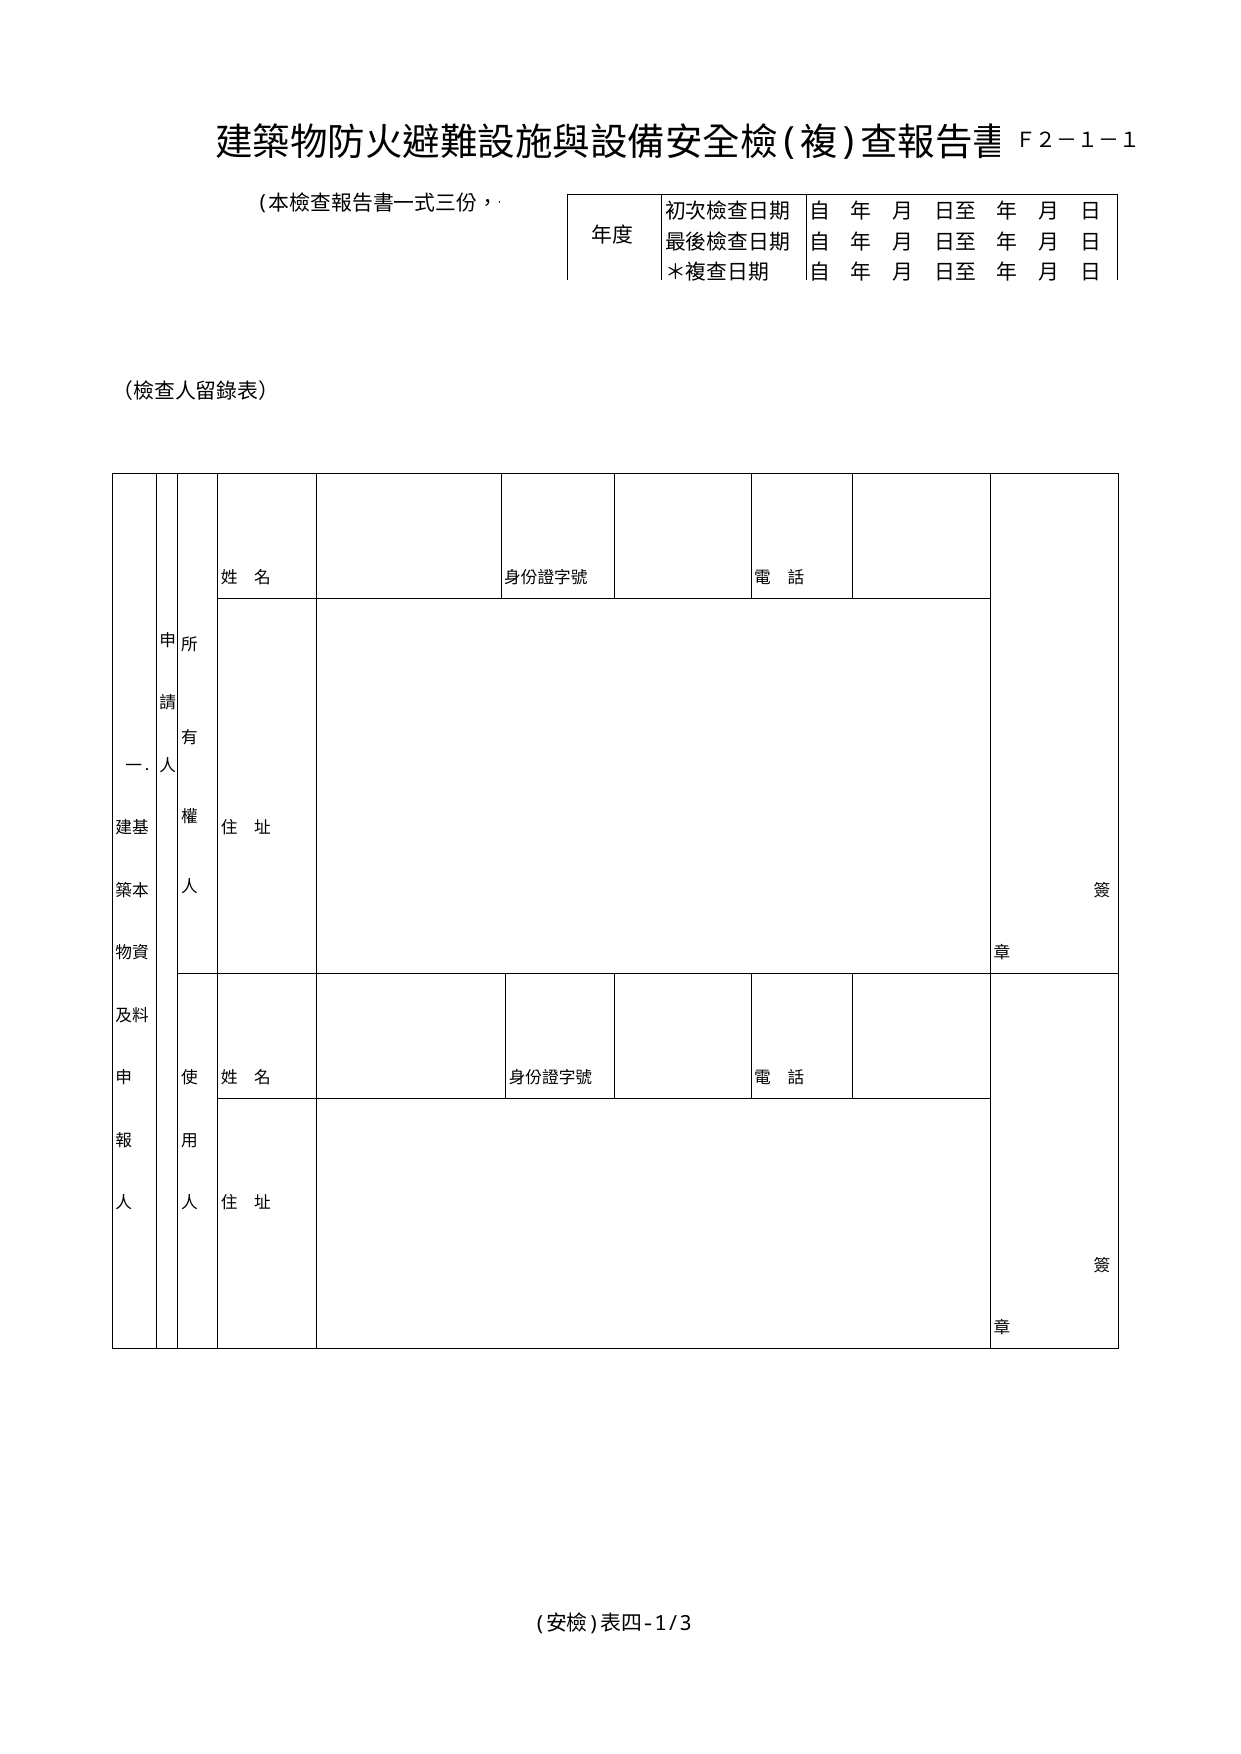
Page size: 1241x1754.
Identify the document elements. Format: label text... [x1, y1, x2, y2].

text （檢查人留錄表） [112, 347, 1113, 410]
text 建築物防火避難設施與設備安全檢(複)查報告書 [112, 97, 1162, 172]
text (本檢查報告書一式三份，一份向主管機關申報，申報人、檢查人各留錄一份) [112, 160, 1137, 280]
table_cell [615, 974, 751, 1097]
table_cell 姓 名 [218, 974, 316, 1097]
table_cell 簽章 [991, 974, 1118, 1347]
table_header 姓 名 [218, 474, 316, 597]
table_cell [317, 974, 505, 1097]
table_header 所 有 權 人 [178, 474, 217, 972]
table_header 年度 [568, 195, 661, 280]
table_cell 使 用 人 [178, 974, 217, 1347]
table_cell 住 址 [218, 1099, 316, 1347]
table_cell 電 話 [752, 974, 852, 1097]
table_header 身份證字號 [502, 474, 614, 597]
table_header [615, 474, 751, 597]
table_cell [317, 1099, 990, 1347]
text Ｆ２－１－１ [1015, 124, 1147, 154]
table_header 一. 建基 築本 物資 及料 申 報 人 [113, 474, 156, 1347]
table_header [853, 474, 990, 597]
table_header 初次檢查日期 最後檢查日期 ＊複查日期 [662, 195, 806, 280]
table_header 自 年 月 日至 年 月 日 自 年 月 日至 年 月 日 自 年 月 日至 年 月 日 [807, 195, 1117, 280]
table_cell 住 址 [218, 599, 316, 972]
table_cell [853, 974, 990, 1097]
table_header 申 請 人 [157, 474, 177, 1347]
table_header 簽章 [991, 474, 1118, 972]
table_header [317, 474, 501, 597]
table_cell 身份證字號 [506, 974, 614, 1097]
table_cell [317, 599, 990, 972]
table_header 電 話 [752, 474, 852, 597]
